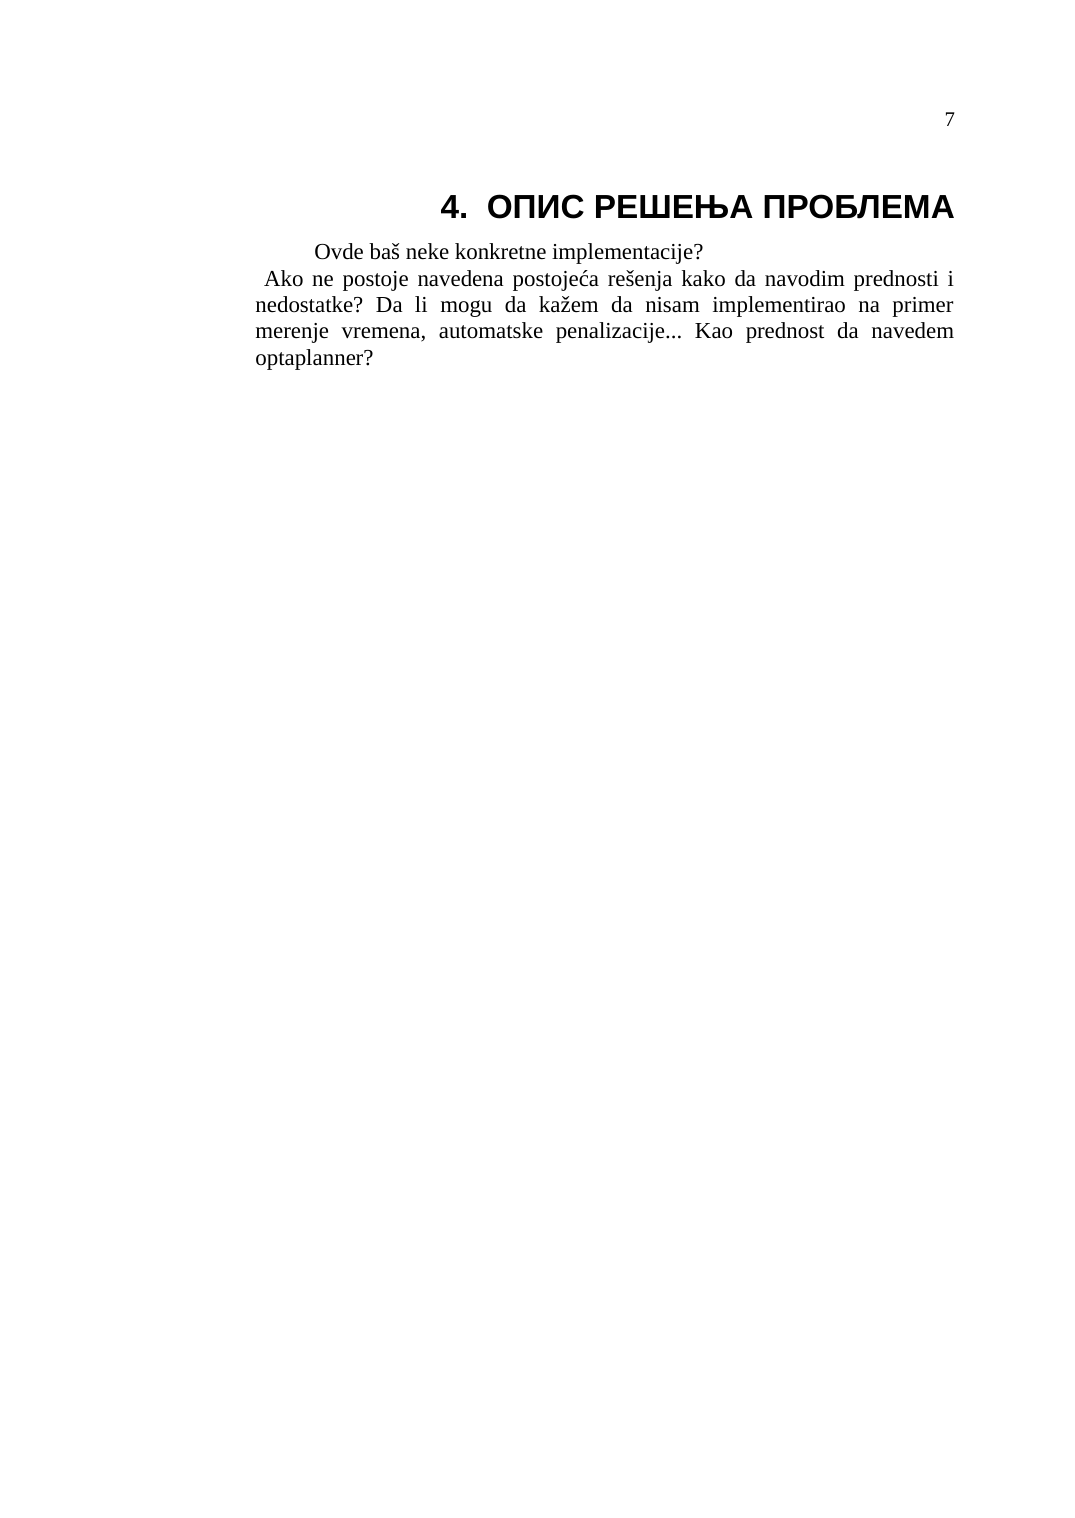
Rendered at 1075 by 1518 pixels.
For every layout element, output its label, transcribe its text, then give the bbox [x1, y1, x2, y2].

text Ovde baš neke konkretne implementacije? [255, 238, 955, 265]
subtitle 4. ОПИС РЕШЕЊА ПРОБЛЕМА [255, 187, 955, 226]
text Ako ne postoje navedena postojeća rešenja kako da navodim prednosti i nedostatke? Da li mogu da kažem da nisam implementirao na primer merenje vremena, automatske penalizacije... Kao prednost da navedem optaplanner? [255, 265, 955, 370]
